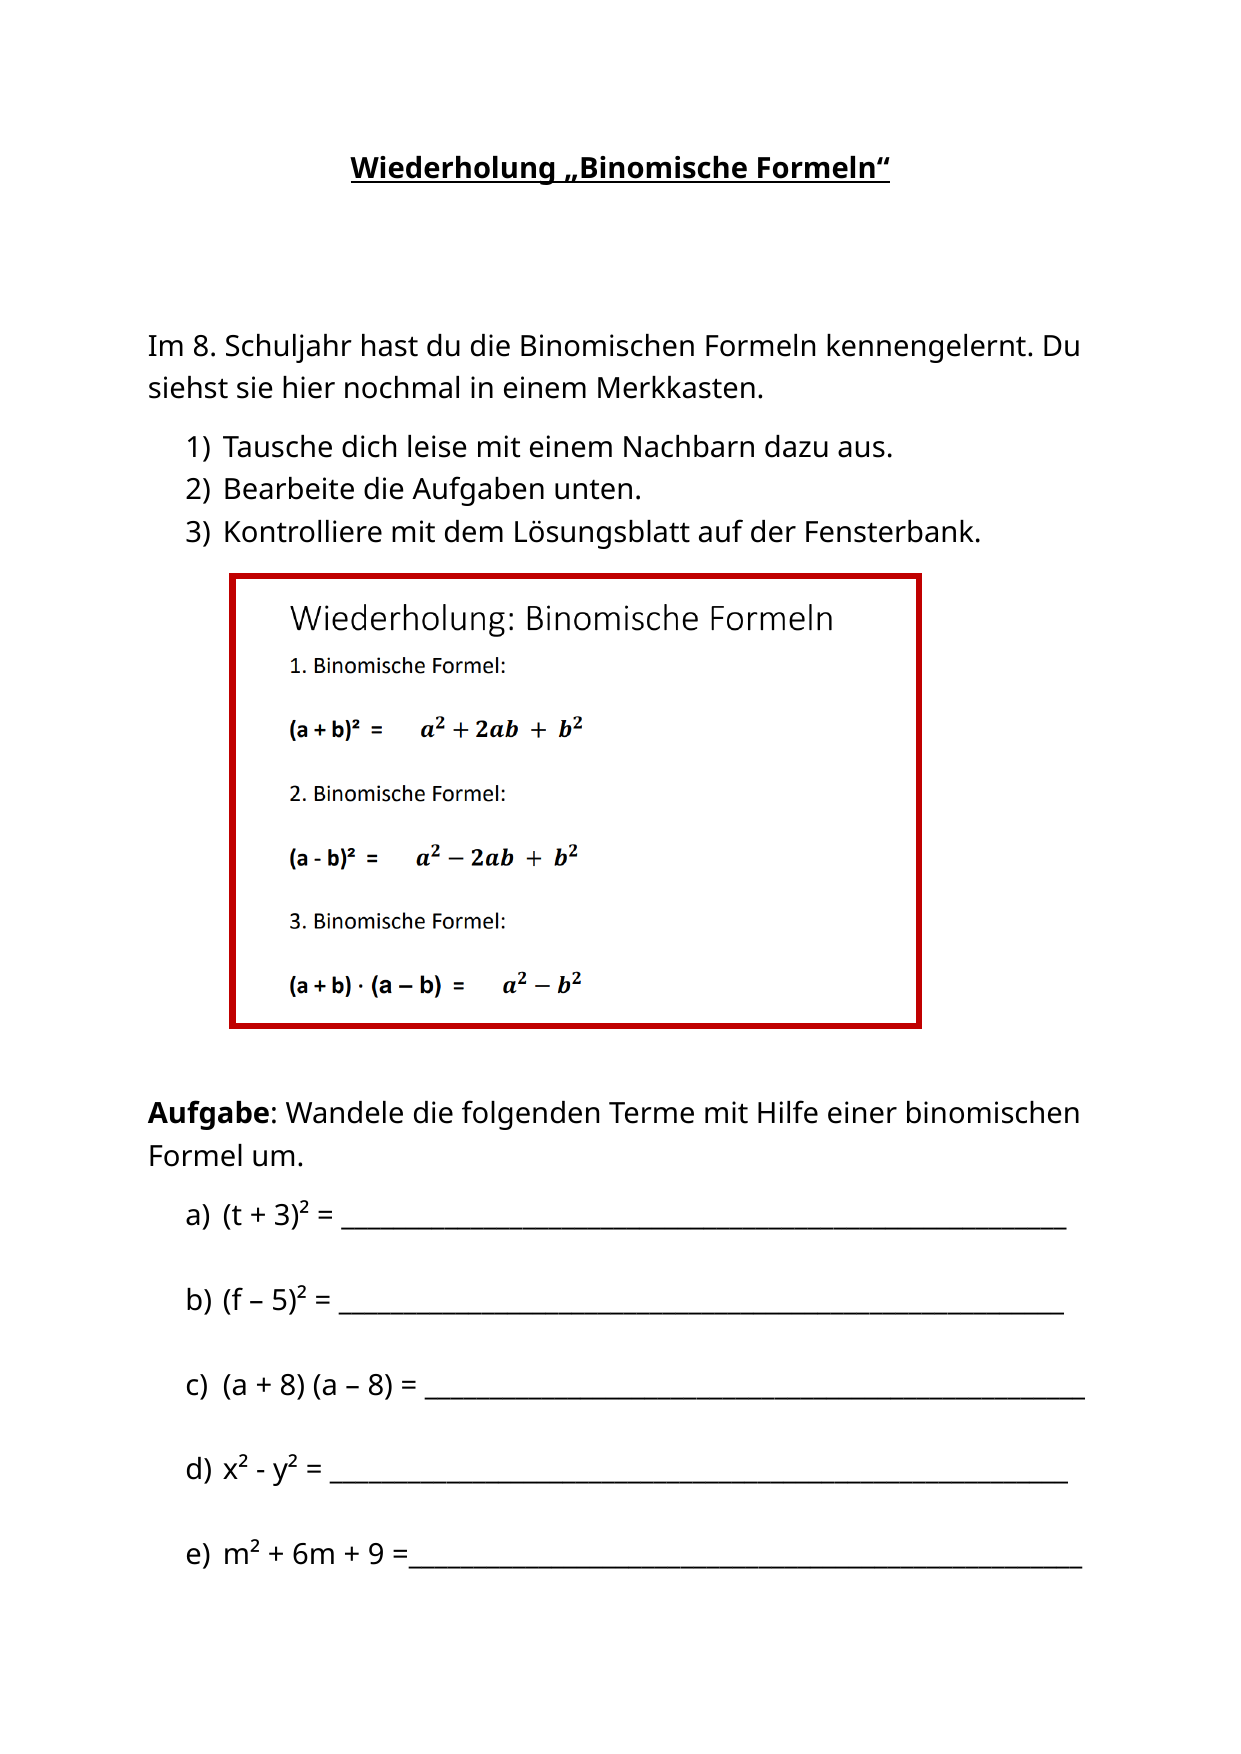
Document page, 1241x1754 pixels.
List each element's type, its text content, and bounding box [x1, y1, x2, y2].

text Wiederholung „Binomische Formeln“ [148, 148, 1093, 187]
list Tausche dich leise mit einem Nachbarn dazu aus. [185, 426, 1093, 466]
text Im 8. Schuljahr hast du die Binomischen Formeln kennengelernt. Du siehst sie hier nochmal in einem Merkkasten. [148, 325, 1093, 407]
list (a + 8) (a – 8) = ___________________________________________________ [185, 1364, 1093, 1403]
list (f – 5)² = ________________________________________________________ [185, 1279, 1093, 1319]
list x² - y² = _________________________________________________________ [185, 1448, 1093, 1488]
list (t + 3)² = ________________________________________________________ [185, 1194, 1093, 1234]
list Bearbeite die Aufgaben unten. [185, 469, 1093, 508]
text Aufgabe: Wandele die folgenden Terme mit Hilfe einer binomischen Formel um. [148, 1093, 1093, 1175]
list m² + 6m + 9 =____________________________________________________ [185, 1533, 1093, 1573]
list Kontrolliere mit dem Lösungsblatt auf der Fensterbank. [185, 511, 1093, 551]
